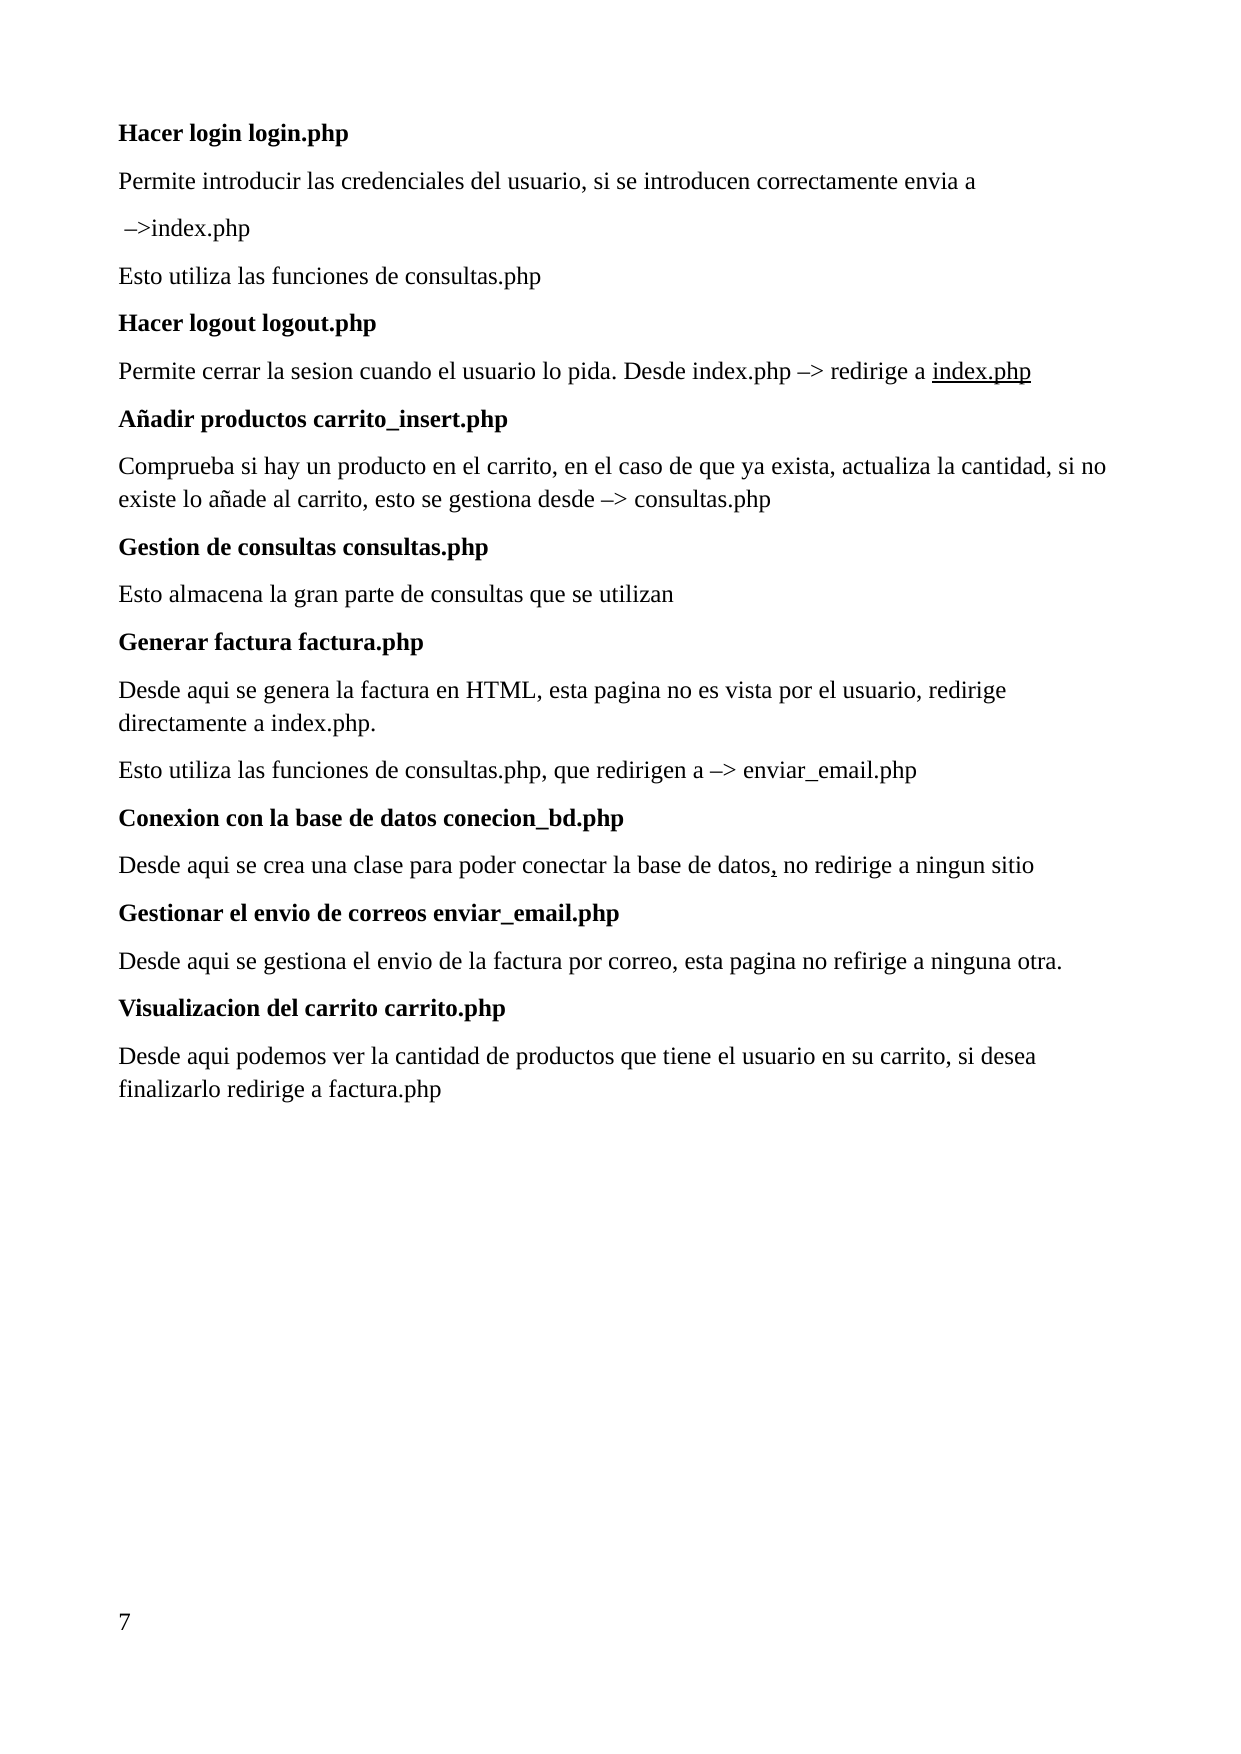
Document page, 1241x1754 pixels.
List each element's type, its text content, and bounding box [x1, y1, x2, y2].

text Añadir productos carrito_insert.php [118, 404, 1122, 432]
text Desde aqui se genera la factura en HTML, esta pagina no es vista por el usuario, redirige directamente a index.php. [118, 675, 1122, 737]
text Esto utiliza las funciones de consultas.php, que redirigen a –> enviar_email.php [118, 755, 1122, 784]
text Gestion de consultas consultas.php [118, 532, 1122, 561]
text Desde aqui podemos ver la cantidad de productos que tiene el usuario en su carrito, si desea finalizarlo redirige a factura.php [118, 1041, 1122, 1103]
text Permite introducir las credenciales del usuario, si se introducen correctamente envia a [118, 166, 1122, 194]
text Esto almacena la gran parte de consultas que se utilizan [118, 579, 1122, 608]
text Hacer logout logout.php [118, 308, 1122, 337]
text Conexion con la base de datos conecion_bd.php [118, 803, 1122, 832]
text Esto utiliza las funciones de consultas.php [118, 261, 1122, 290]
text Hacer login login.php [118, 118, 1122, 147]
text Visualizacion del carrito carrito.php [118, 993, 1122, 1022]
text Comprueba si hay un producto en el carrito, en el caso de que ya exista, actualiza la cantidad, si no existe lo añade al carrito, esto se gestiona desde –> consultas.php [118, 451, 1122, 513]
text Desde aqui se crea una clase para poder conectar la base de datos, no redirige a ningun sitio [118, 851, 1122, 879]
text Desde aqui se gestiona el envio de la factura por correo, esta pagina no refirige a ninguna otra. [118, 946, 1122, 974]
text –>index.php [118, 213, 1122, 242]
text Generar factura factura.php [118, 627, 1122, 656]
text Permite cerrar la sesion cuando el usuario lo pida. Desde index.php –> redirige a index.php [118, 356, 1122, 385]
text Gestionar el envio de correos enviar_email.php [118, 898, 1122, 927]
